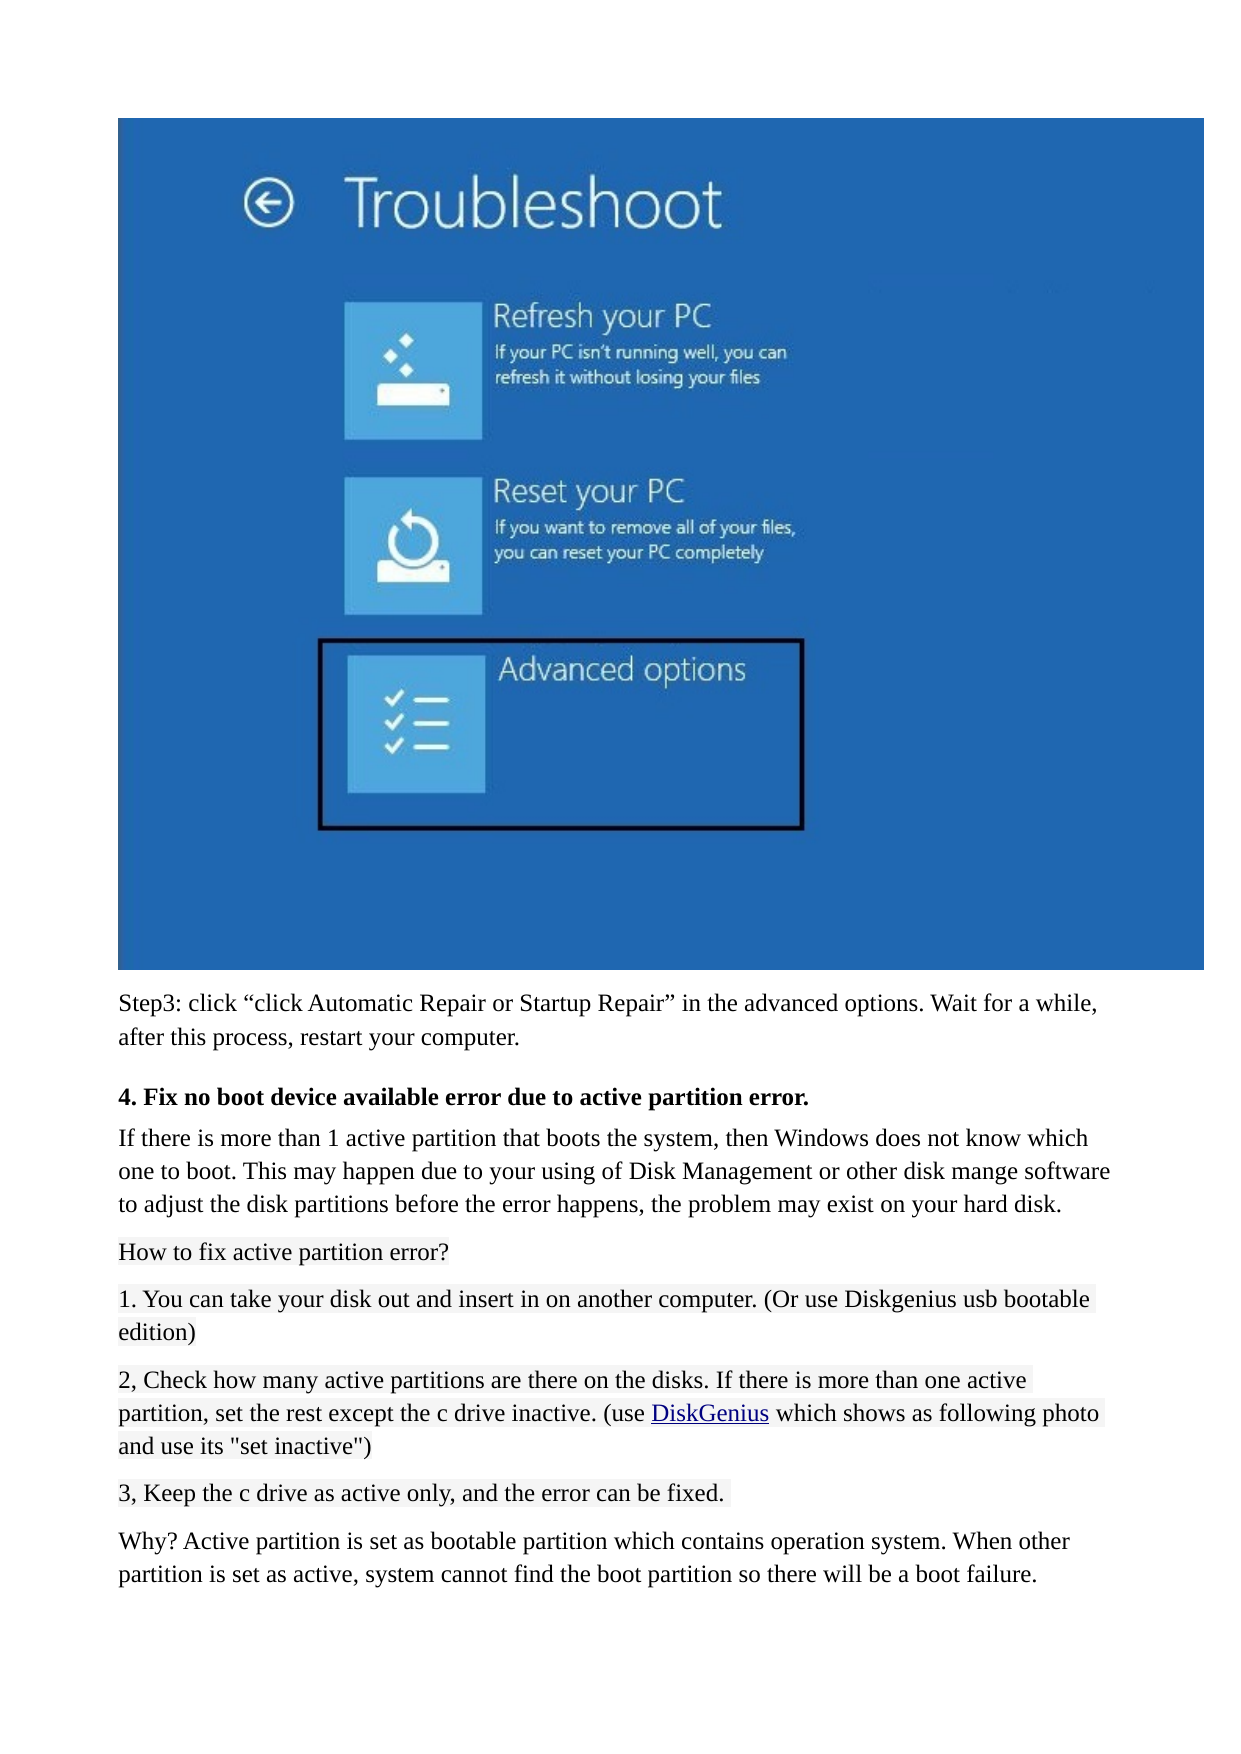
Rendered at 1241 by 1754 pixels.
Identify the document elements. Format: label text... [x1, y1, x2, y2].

subtitle 4. Fix no boot device available error due to active partition error. [118, 1082, 1122, 1110]
text 2, Check how many active partitions are there on the disks. If there is more than one active partition, set the rest except the c drive inactive. (use DiskGenius which shows as following photo and use its "set inactive") [118, 1365, 1122, 1459]
text Step3: click “click Automatic Repair or Startup Repair” in the advanced options. Wait for a while, after this process, restart your computer. [118, 988, 1122, 1050]
text 3, Keep the c drive as active only, and the error can be fixed. [118, 1478, 1122, 1507]
text 1. You can take your disk out and insert in on another computer. (Or use Diskgenius usb bootable edition) [118, 1284, 1122, 1346]
picture [118, 118, 1204, 970]
text If there is more than 1 active partition that boots the system, then Windows does not know which one to boot. This may happen due to your using of Disk Management or other disk mange software to adjust the disk partitions before the error happens, the problem may exist on your hard disk. [118, 1123, 1122, 1218]
text How to fix active partition error? [118, 1237, 1122, 1265]
text Why? Active partition is set as bootable partition which contains operation system. When other partition is set as active, system cannot find the boot partition so there will be a boot failure. [118, 1526, 1122, 1588]
